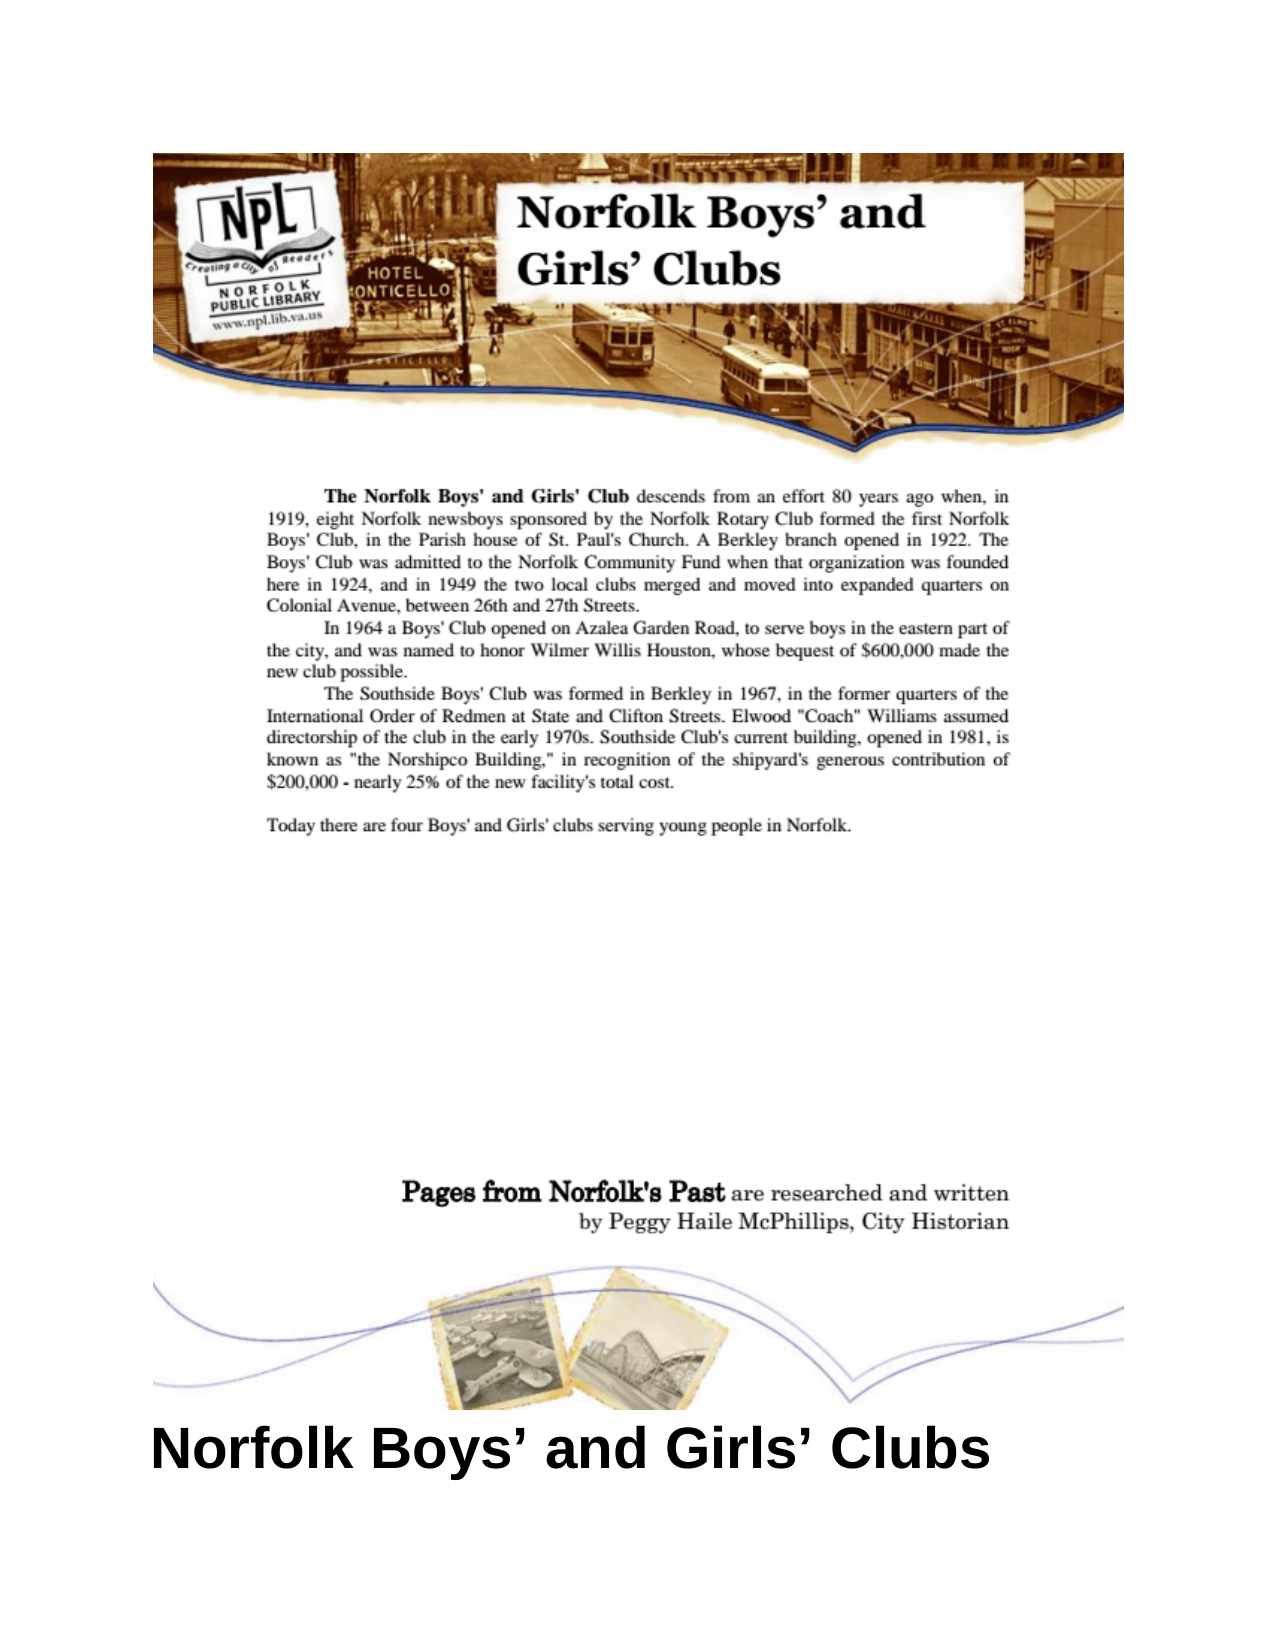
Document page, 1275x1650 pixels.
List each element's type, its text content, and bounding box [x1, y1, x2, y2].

picture [153, 153, 1124, 1410]
text Norfolk Boys’ and Girls’ Clubs [150, 1416, 1125, 1481]
